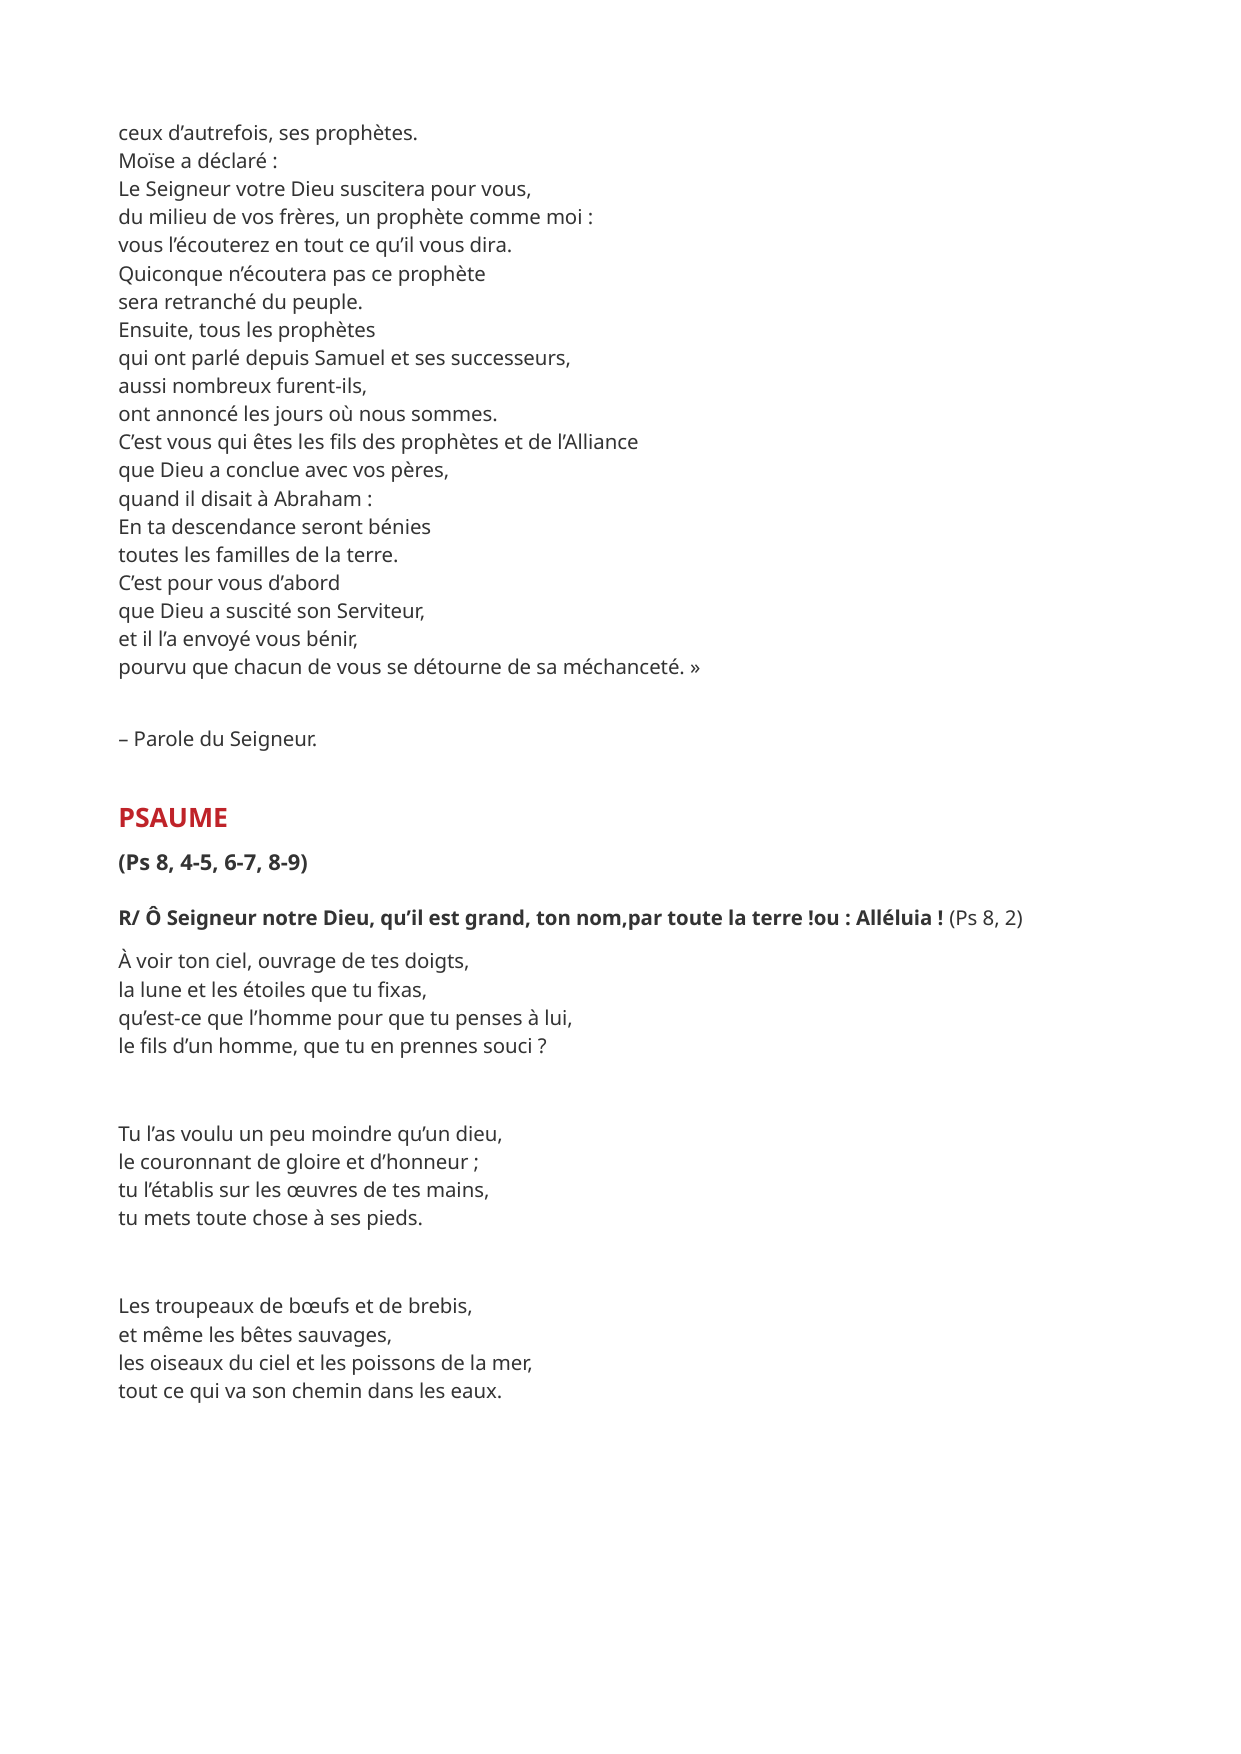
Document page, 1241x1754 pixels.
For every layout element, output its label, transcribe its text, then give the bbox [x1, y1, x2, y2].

subtitle PSAUME [118, 799, 1122, 836]
text – Parole du Seigneur. [118, 696, 1122, 752]
text Tu l’as voulu un peu moindre qu’un dieu, le couronnant de gloire et d’honneur ; tu l’établis sur les œuvres de tes mains, tu mets toute chose à ses pieds. [118, 1119, 1122, 1232]
text À voir ton ciel, ouvrage de tes doigts, la lune et les étoiles que tu fixas, qu’est-ce que l’homme pour que tu penses à lui, le fils d’un homme, que tu en prennes souci ? [118, 947, 1122, 1059]
text R/ Ô Seigneur notre Dieu, qu’il est grand, ton nom,par toute la terre !ou : Alléluia ! (Ps 8, 2) [118, 903, 1122, 931]
subtitle (Ps 8, 4-5, 6-7, 8-9) [118, 847, 1122, 877]
text ceux d’autrefois, ses prophètes. Moïse a déclaré : Le Seigneur votre Dieu suscitera pour vous, du milieu de vos frères, un prophète comme moi : vous l’écouterez en tout ce qu’il vous dira. Quiconque n’écoutera pas ce prophète sera retranché du peuple. Ensuite, tous les prophètes qui ont parlé depuis Samuel et ses successeurs, aussi nombreux furent-ils, ont annoncé les jours où nous sommes. C’est vous qui êtes les fils des prophètes et de l’Alliance que Dieu a conclue avec vos pères, quand il disait à Abraham : En ta descendance seront bénies toutes les familles de la terre. C’est pour vous d’abord que Dieu a suscité son Serviteur, et il l’a envoyé vous bénir, pourvu que chacun de vous se détourne de sa méchanceté. » [118, 118, 1122, 681]
text Les troupeaux de bœufs et de brebis, et même les bêtes sauvages, les oiseaux du ciel et les poissons de la mer, tout ce qui va son chemin dans les eaux. [118, 1292, 1122, 1404]
